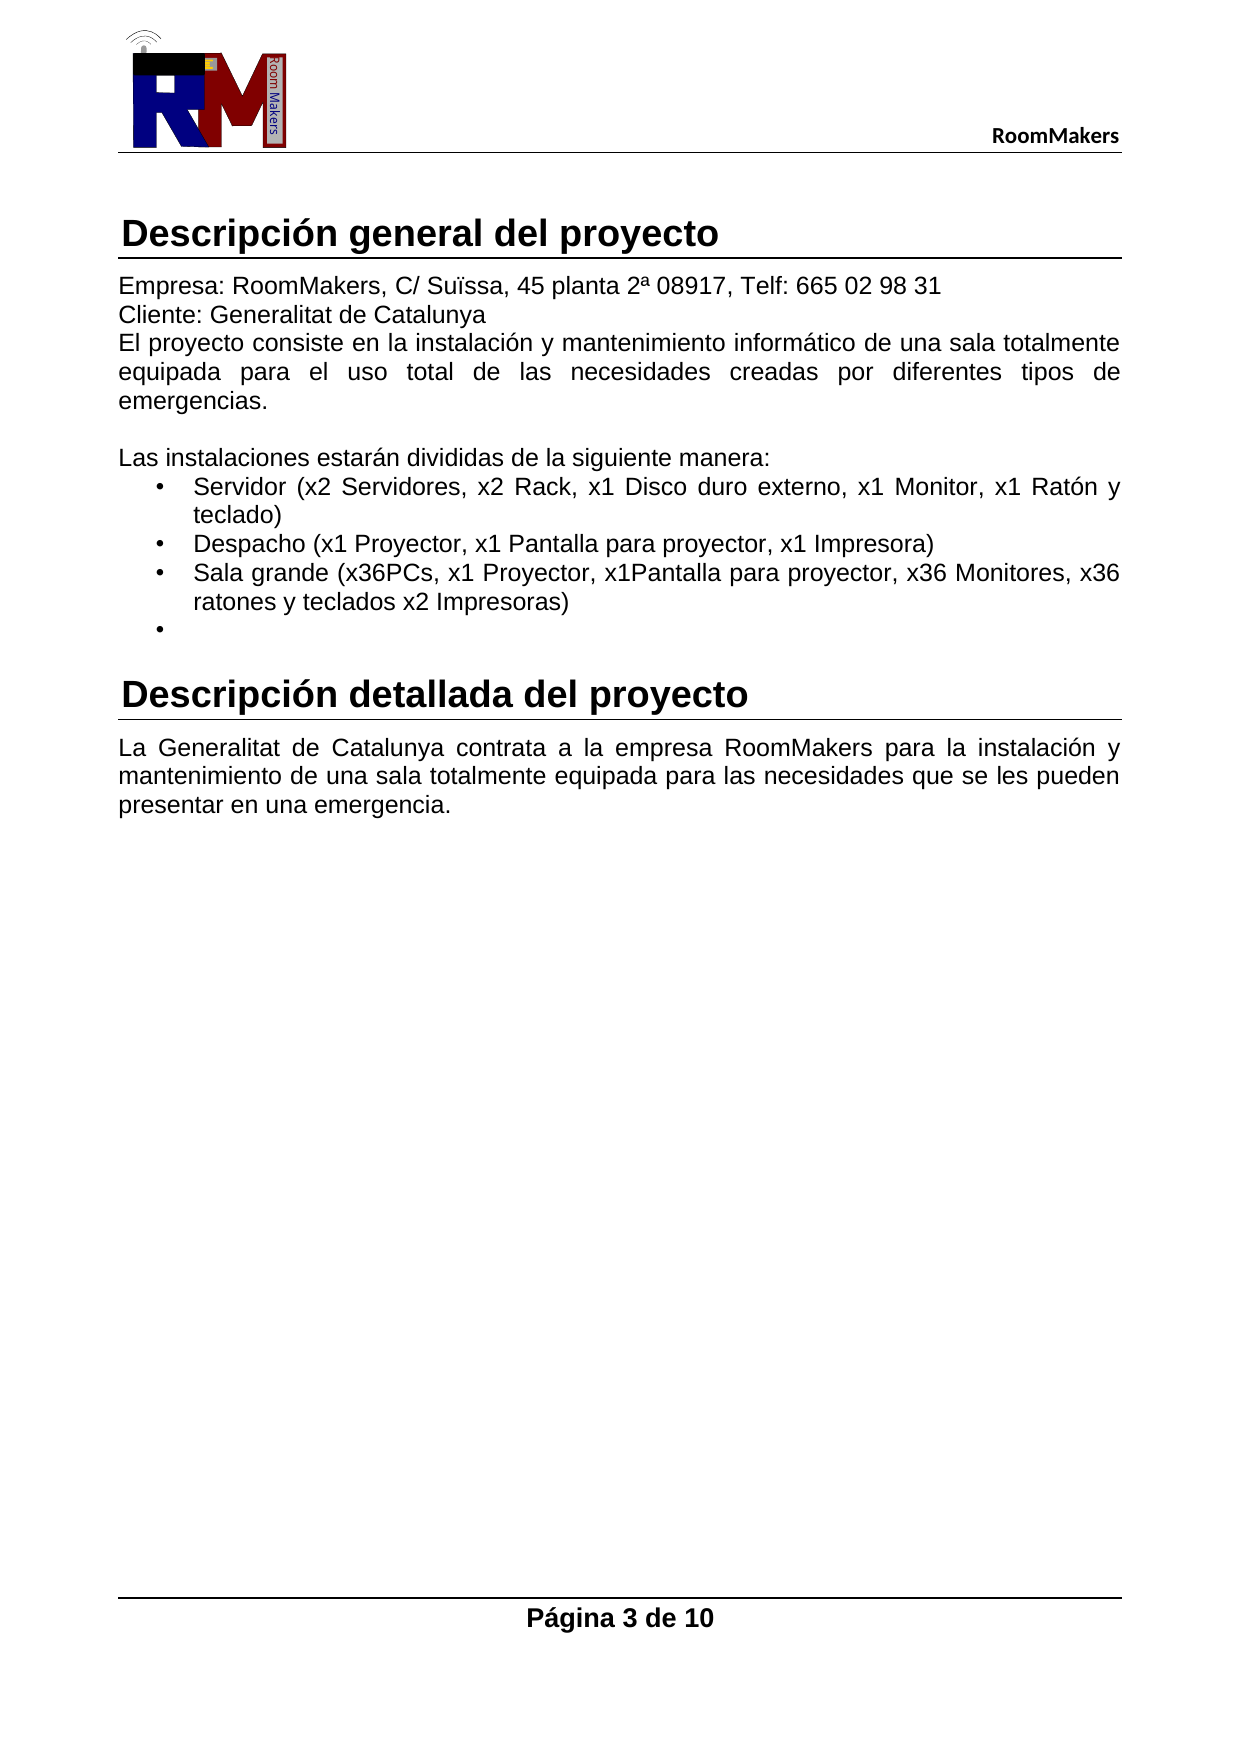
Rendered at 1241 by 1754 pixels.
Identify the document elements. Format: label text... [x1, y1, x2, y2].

list Despacho (x1 Proyector, x1 Pantalla para proyector, x1 Impresora) [156, 529, 1122, 558]
list Servidor (x2 Servidores, x2 Rack, x1 Disco duro externo, x1 Monitor, x1 Ratón y teclado) [156, 471, 1122, 529]
text La Generalitat de Catalunya contrata a la empresa RoomMakers para la instalación y mantenimiento de una sala totalmente equipada para las necesidades que se les pueden presentar en una emergencia. [118, 732, 1122, 819]
text El proyecto consiste en la instalación y mantenimiento informático de una sala totalmente equipada para el uso total de las necesidades creadas por diferentes tipos de emergencias. [118, 328, 1122, 415]
text Las instalaciones estarán divididas de la siguiente manera: [118, 443, 1122, 471]
text Empresa: RoomMakers, C/ Suïssa, 45 planta 2ª 08917, Telf: 665 02 98 31 [118, 271, 1122, 300]
subtitle Descripción detallada del proyecto [118, 669, 1122, 719]
list Sala grande (x36PCs, x1 Proyector, x1Pantalla para proyector, x36 Monitores, x36 ratones y teclados x2 Impresoras) [156, 558, 1122, 616]
text Cliente: Generalitat de Catalunya [118, 300, 1122, 328]
subtitle Descripción general del proyecto [118, 208, 1122, 257]
